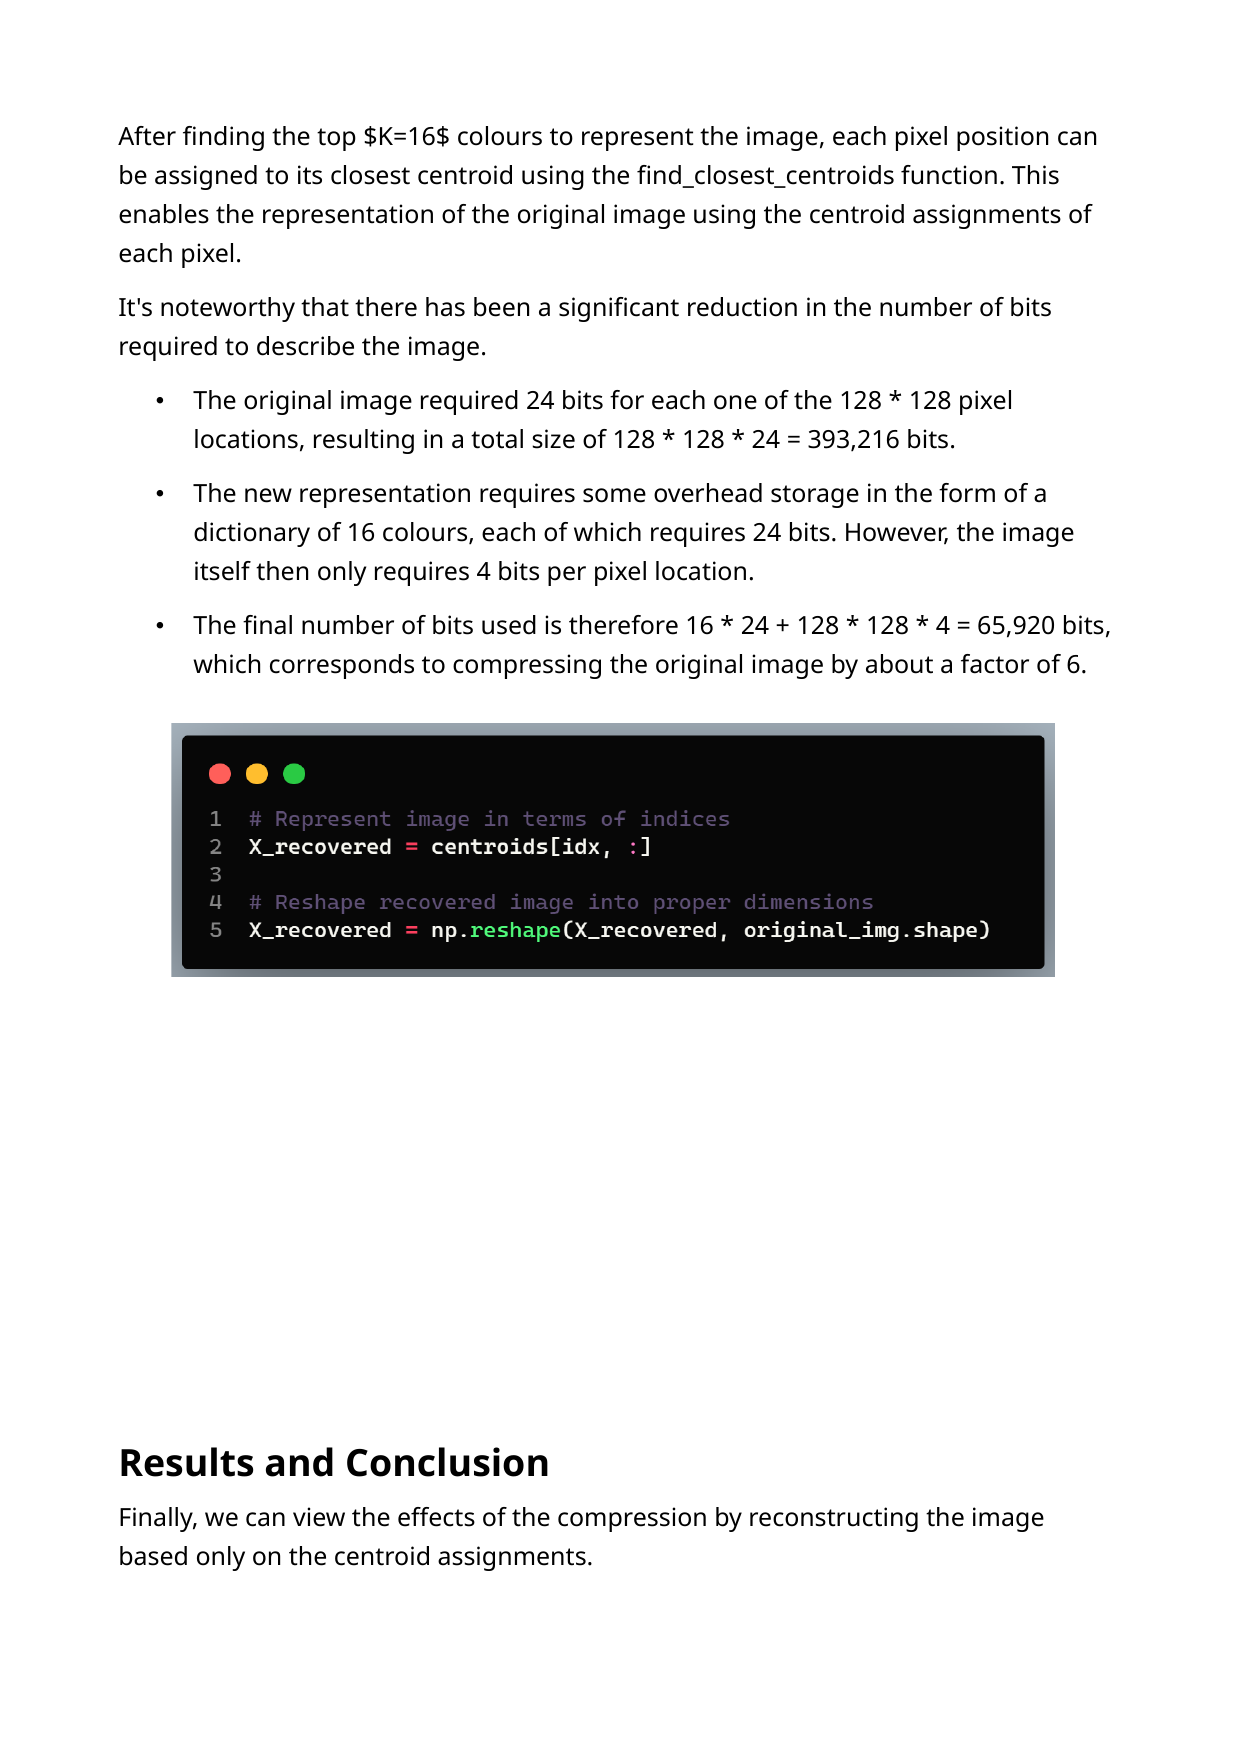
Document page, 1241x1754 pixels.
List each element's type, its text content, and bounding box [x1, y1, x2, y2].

text It's noteworthy that there has been a significant reduction in the number of bits required to describe the image. [118, 289, 1122, 363]
subtitle Results and Conclusion [118, 1436, 1122, 1487]
list The final number of bits used is therefore 16 * 24 + 128 * 128 * 4 = 65,920 bits, which corresponds to compressing the original image by about a factor of 6. [156, 607, 1122, 681]
picture [171, 723, 1055, 977]
text Finally, we can view the effects of the compression by reconstructing the image based only on the centroid assignments. [118, 1500, 1122, 1573]
list The new representation requires some overhead storage in the form of a dictionary of 16 colours, each of which requires 24 bits. However, the image itself then only requires 4 bits per pixel location. [156, 475, 1122, 588]
text After finding the top $K=16$ colours to represent the image, each pixel position can be assigned to its closest centroid using the find_closest_centroids function. This enables the representation of the original image using the centroid assignments of each pixel. [118, 118, 1122, 270]
list The original image required 24 bits for each one of the 128 * 128 pixel locations, resulting in a total size of 128 * 128 * 24 = 393,216 bits. [156, 382, 1122, 456]
